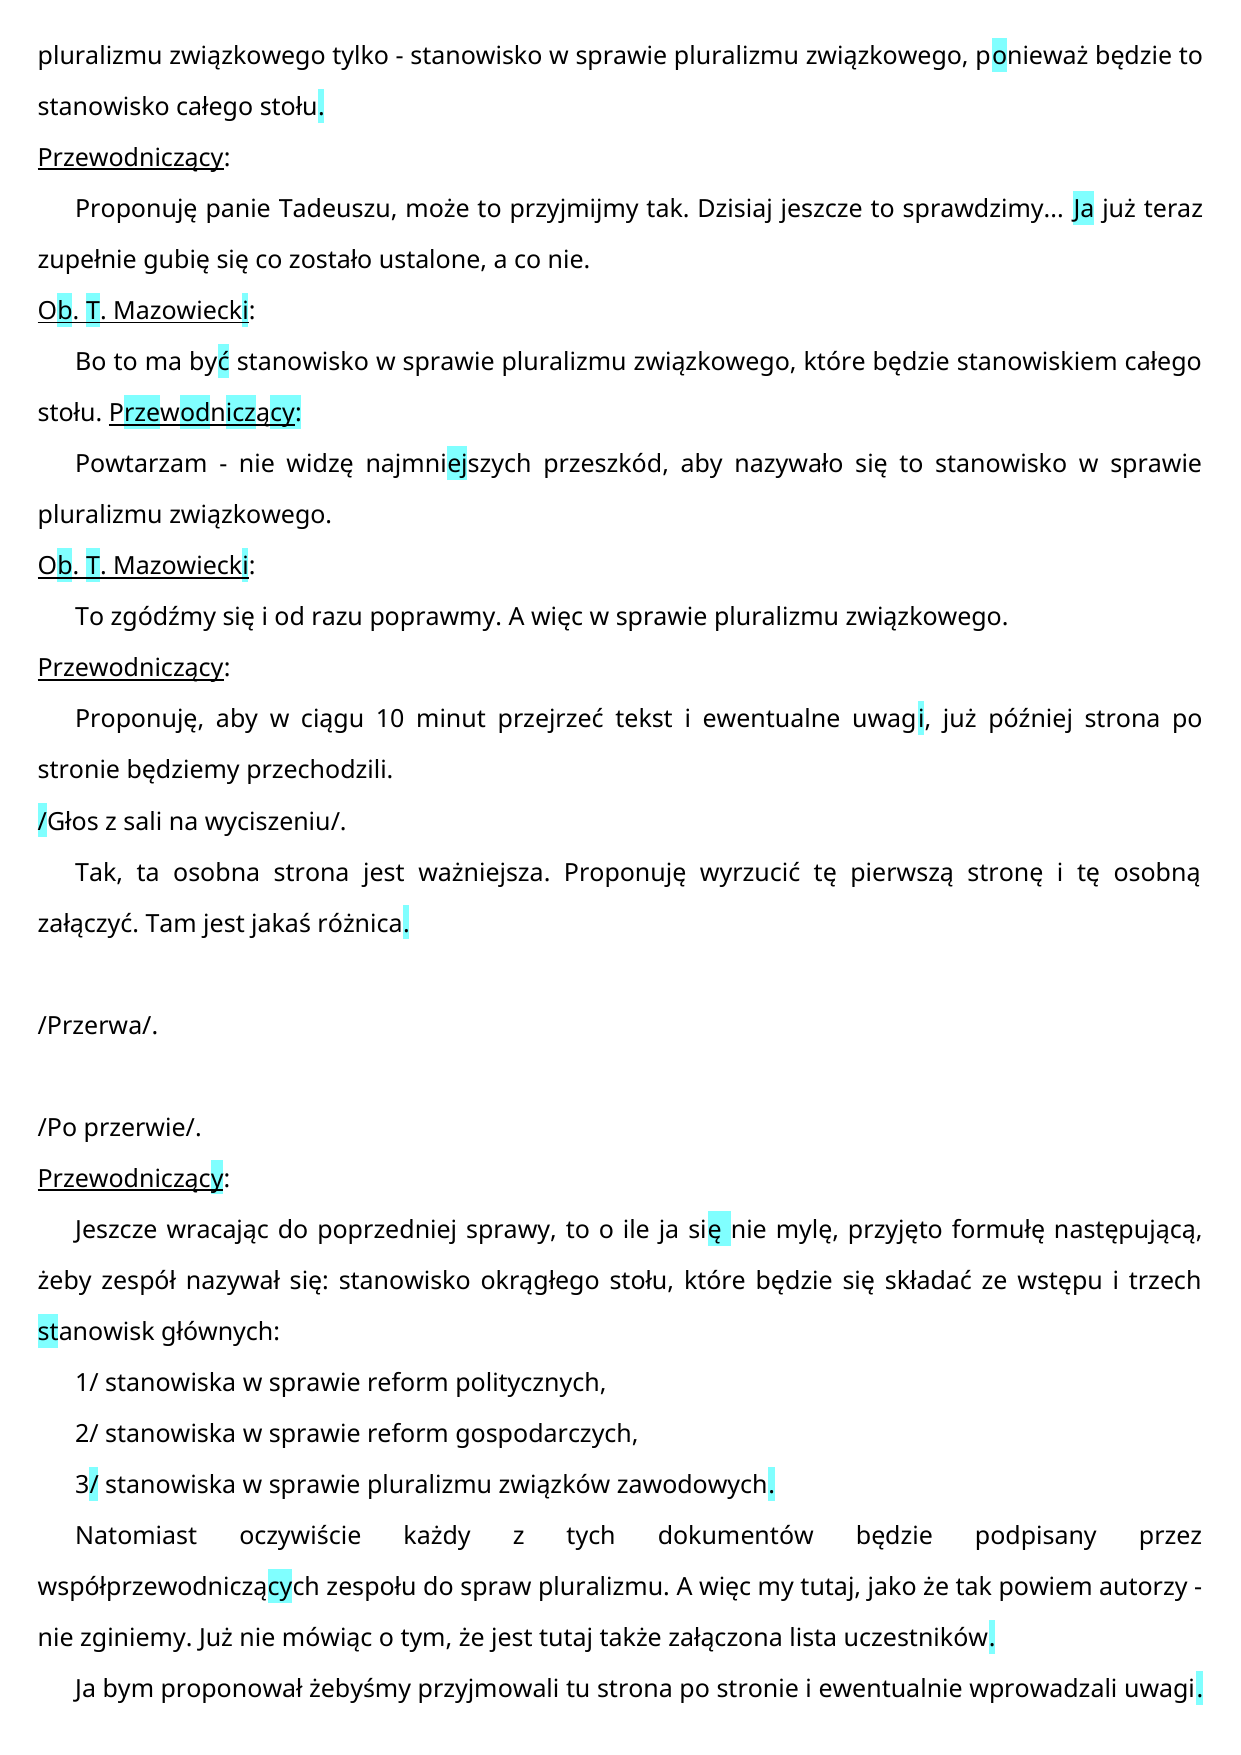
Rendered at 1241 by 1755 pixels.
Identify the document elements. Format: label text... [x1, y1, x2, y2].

text Ja bym proponował żebyśmy przyjmowali tu strona po stronie i ewentualnie wprowadzali uwagi. [37, 1671, 1203, 1705]
text Ob. T. Mazowiecki: [37, 548, 1203, 582]
text 1/ stanowiska w sprawie reform politycznych, [37, 1364, 1203, 1399]
text Bo to ma być stanowisko w sprawie pluralizmu związkowego, które będzie stanowiskiem całego stołu. Przewodniczący: [37, 344, 1203, 429]
text Przewodniczący: [37, 1160, 1203, 1194]
text /Głos z sali na wyciszeniu/. [37, 803, 1203, 837]
text 2/ stanowiska w sprawie reform gospodarczych, [37, 1416, 1203, 1450]
text Przewodniczący: [37, 139, 1203, 174]
text Proponuję, aby w ciągu 10 minut przejrzeć tekst i ewentualne uwagi, już później strona po stronie będziemy przechodzili. [37, 701, 1203, 786]
text Jeszcze wracając do poprzedniej sprawy, to o ile ja się nie mylę, przyjęto formułę następującą, żeby zespół nazywał się: stanowisko okrągłego stołu, które będzie się składać ze wstępu i trzech stanowisk głównych: [37, 1211, 1203, 1348]
text Ob. T. Mazowiecki: [37, 293, 1203, 327]
text /Przerwa/. [37, 1007, 1203, 1041]
text To zgódźmy się i od razu poprawmy. A więc w sprawie pluralizmu związkowego. [37, 599, 1203, 633]
text 3/ stanowiska w sprawie pluralizmu związków zawodowych. [37, 1467, 1203, 1501]
text Powtarzam - nie widzę najmniejszych przeszkód, aby nazywało się to stanowisko w sprawie pluralizmu związkowego. [37, 446, 1203, 531]
text Natomiast oczywiście każdy z tych dokumentów będzie podpisany przez współprzewodniczących zespołu do spraw pluralizmu. A więc my tutaj, jako że tak powiem autorzy - nie zginiemy. Już nie mówiąc o tym, że jest tutaj także załączona lista uczestników. [37, 1518, 1203, 1654]
text Przewodniczący: [37, 650, 1203, 684]
text pluralizmu związkowego tylko - stanowisko w sprawie pluralizmu związkowego, ponieważ będzie to stanowisko całego stołu. [37, 37, 1203, 123]
text Proponuję panie Tadeuszu, może to przyjmijmy tak. Dzisiaj jeszcze to sprawdzimy... Ja już teraz zupełnie gubię się co zostało ustalone, a co nie. [37, 191, 1203, 276]
text Tak, ta osobna strona jest ważniejsza. Proponuję wyrzucić tę pierwszą stronę i tę osobną załączyć. Tam jest jakaś różnica. [37, 854, 1203, 939]
text /Po przerwie/. [37, 1109, 1203, 1143]
